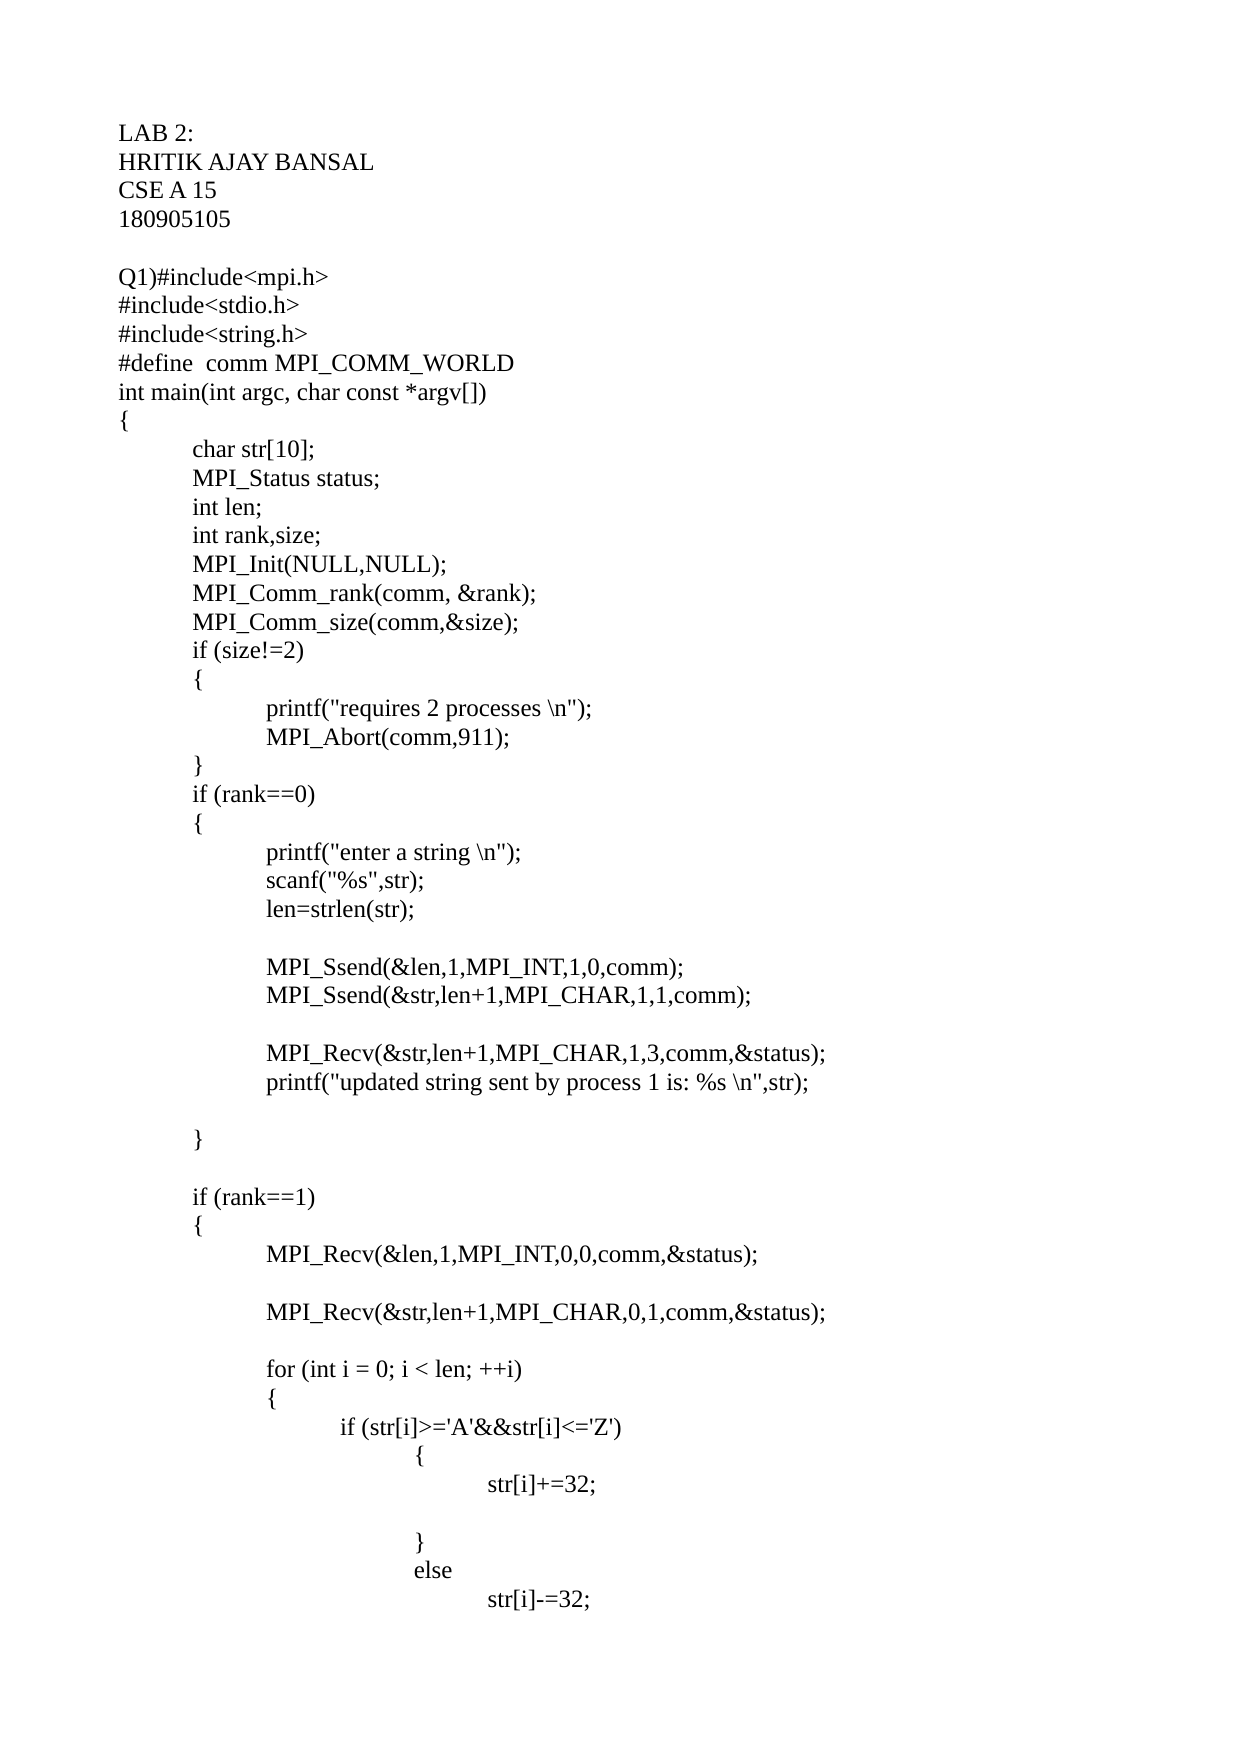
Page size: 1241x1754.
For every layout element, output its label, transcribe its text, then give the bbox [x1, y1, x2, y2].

text { [118, 1383, 1122, 1412]
text #include<stdio.h> [118, 291, 1122, 319]
text MPI_Ssend(&len,1,MPI_INT,1,0,comm); [118, 952, 1122, 981]
text MPI_Ssend(&str,len+1,MPI_CHAR,1,1,comm); [118, 981, 1122, 1009]
text else [118, 1556, 1122, 1584]
text #include<string.h> [118, 319, 1122, 348]
text 180905105 [118, 204, 1122, 233]
text MPI_Init(NULL,NULL); [118, 549, 1122, 578]
text { [118, 808, 1122, 837]
text MPI_Abort(comm,911); [118, 722, 1122, 751]
text { [118, 1441, 1122, 1469]
text { [118, 1211, 1122, 1239]
text if (rank==1) [118, 1182, 1122, 1211]
text str[i]+=32; [118, 1469, 1122, 1498]
text for (int i = 0; i < len; ++i) [118, 1354, 1122, 1383]
text CSE A 15 [118, 176, 1122, 204]
text #define comm MPI_COMM_WORLD [118, 348, 1122, 377]
text printf("updated string sent by process 1 is: %s \n",str); [118, 1067, 1122, 1096]
text { [118, 664, 1122, 693]
text MPI_Comm_size(comm,&size); [118, 607, 1122, 636]
text MPI_Recv(&len,1,MPI_INT,0,0,comm,&status); [118, 1239, 1122, 1268]
text MPI_Comm_rank(comm, &rank); [118, 578, 1122, 607]
text if (str[i]>='A'&&str[i]<='Z') [118, 1412, 1122, 1441]
text MPI_Status status; [118, 463, 1122, 492]
text printf("enter a string \n"); [118, 837, 1122, 866]
text char str[10]; [118, 434, 1122, 463]
text int main(int argc, char const *argv[]) [118, 377, 1122, 406]
text int rank,size; [118, 521, 1122, 549]
text len=strlen(str); [118, 894, 1122, 923]
text scanf("%s",str); [118, 866, 1122, 894]
text MPI_Recv(&str,len+1,MPI_CHAR,0,1,comm,&status); [118, 1297, 1122, 1326]
text printf("requires 2 processes \n"); [118, 693, 1122, 722]
text if (rank==0) [118, 779, 1122, 808]
text } [118, 1527, 1122, 1556]
text } [118, 1124, 1122, 1153]
text } [118, 751, 1122, 779]
text MPI_Recv(&str,len+1,MPI_CHAR,1,3,comm,&status); [118, 1038, 1122, 1067]
text Q1)#include<mpi.h> [118, 262, 1122, 291]
text int len; [118, 492, 1122, 521]
text HRITIK AJAY BANSAL [118, 147, 1122, 176]
text { [118, 406, 1122, 434]
text LAB 2: [118, 118, 1122, 147]
text if (size!=2) [118, 636, 1122, 664]
text str[i]-=32; [118, 1584, 1122, 1613]
